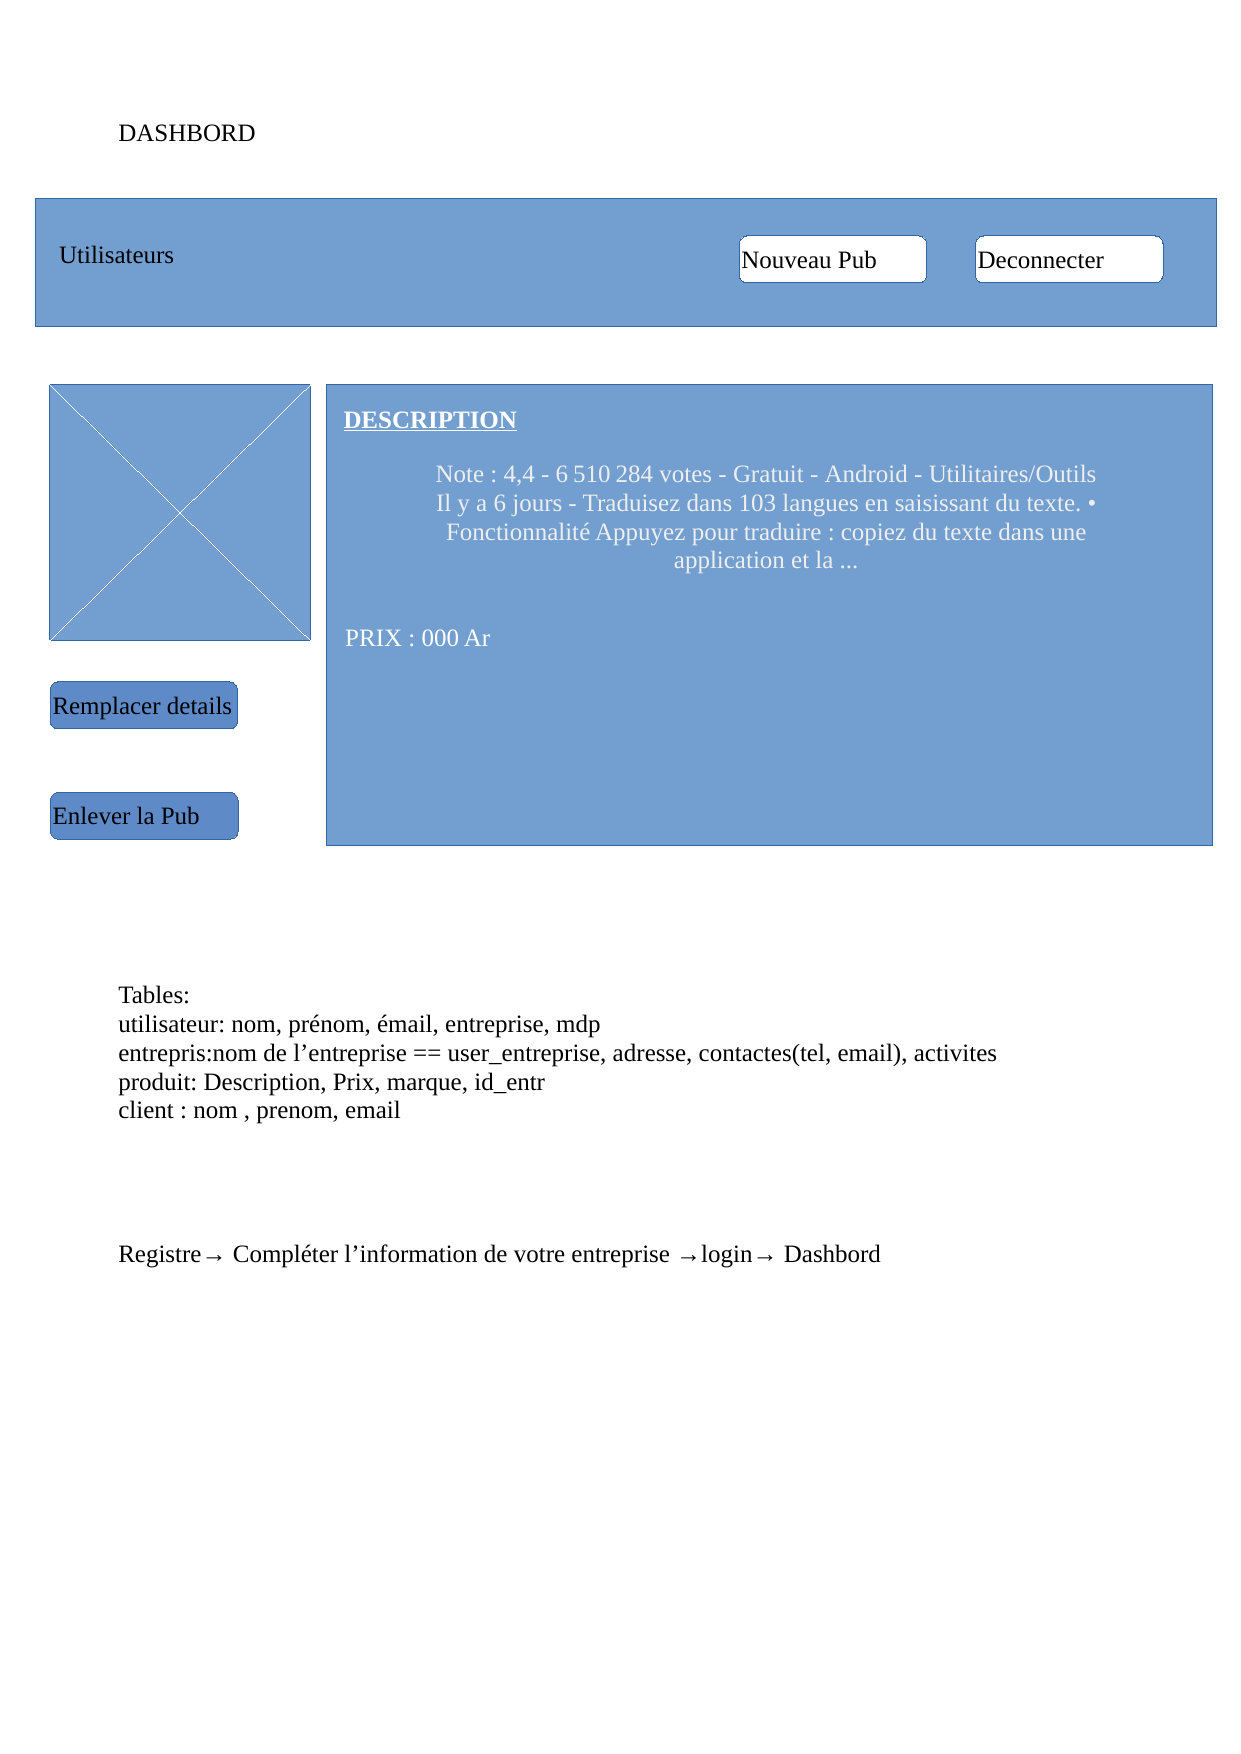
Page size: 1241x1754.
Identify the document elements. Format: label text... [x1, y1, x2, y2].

text produit: Description, Prix, marque, id_entr [118, 1067, 1122, 1096]
text entrepris:nom de l’entreprise == user_entreprise, adresse, contactes(tel, email), activites [118, 1038, 1122, 1067]
text utilisateur: nom, prénom, émail, entreprise, mdp [118, 1009, 1122, 1038]
text Tables: [118, 981, 1122, 1009]
text Registre→ Compléter l’information de votre entreprise →login→ Dashbord [118, 1239, 1122, 1268]
text client : nom , prenom, email [118, 1096, 1122, 1124]
text DASHBORD [118, 118, 1122, 147]
